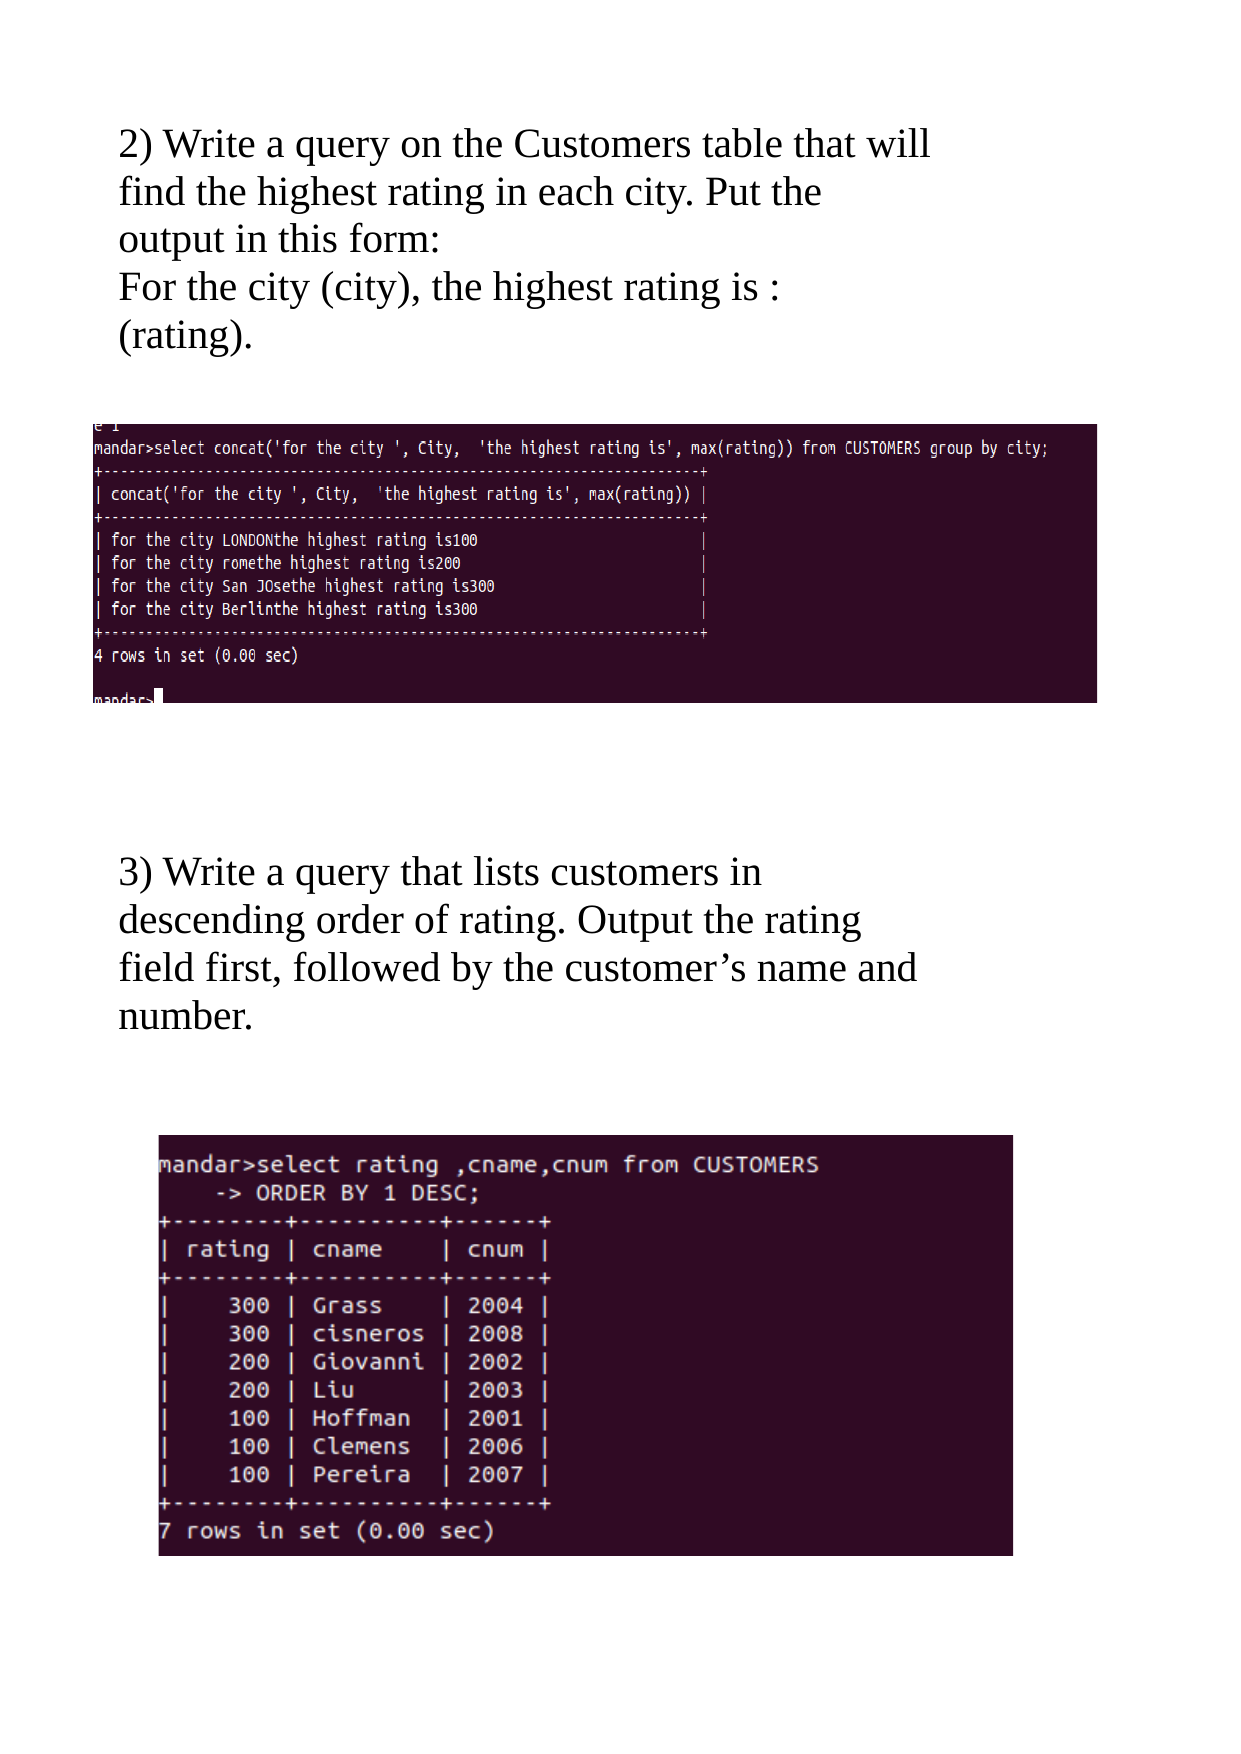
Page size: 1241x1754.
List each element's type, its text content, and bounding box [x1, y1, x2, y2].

text (rating). [118, 310, 1122, 358]
text output in this form: [118, 214, 1122, 262]
text field first, followed by the customer’s name and [118, 942, 1122, 990]
text 3) Write a query that lists customers in [118, 846, 1122, 894]
picture [93, 424, 1098, 703]
text 2) Write a query on the Customers table that will [118, 118, 1122, 166]
text number. [118, 990, 1122, 1038]
picture [158, 1135, 1014, 1556]
text For the city (city), the highest rating is : [118, 262, 1122, 310]
text find the highest rating in each city. Put the [118, 166, 1122, 214]
text descending order of rating. Output the rating [118, 894, 1122, 942]
